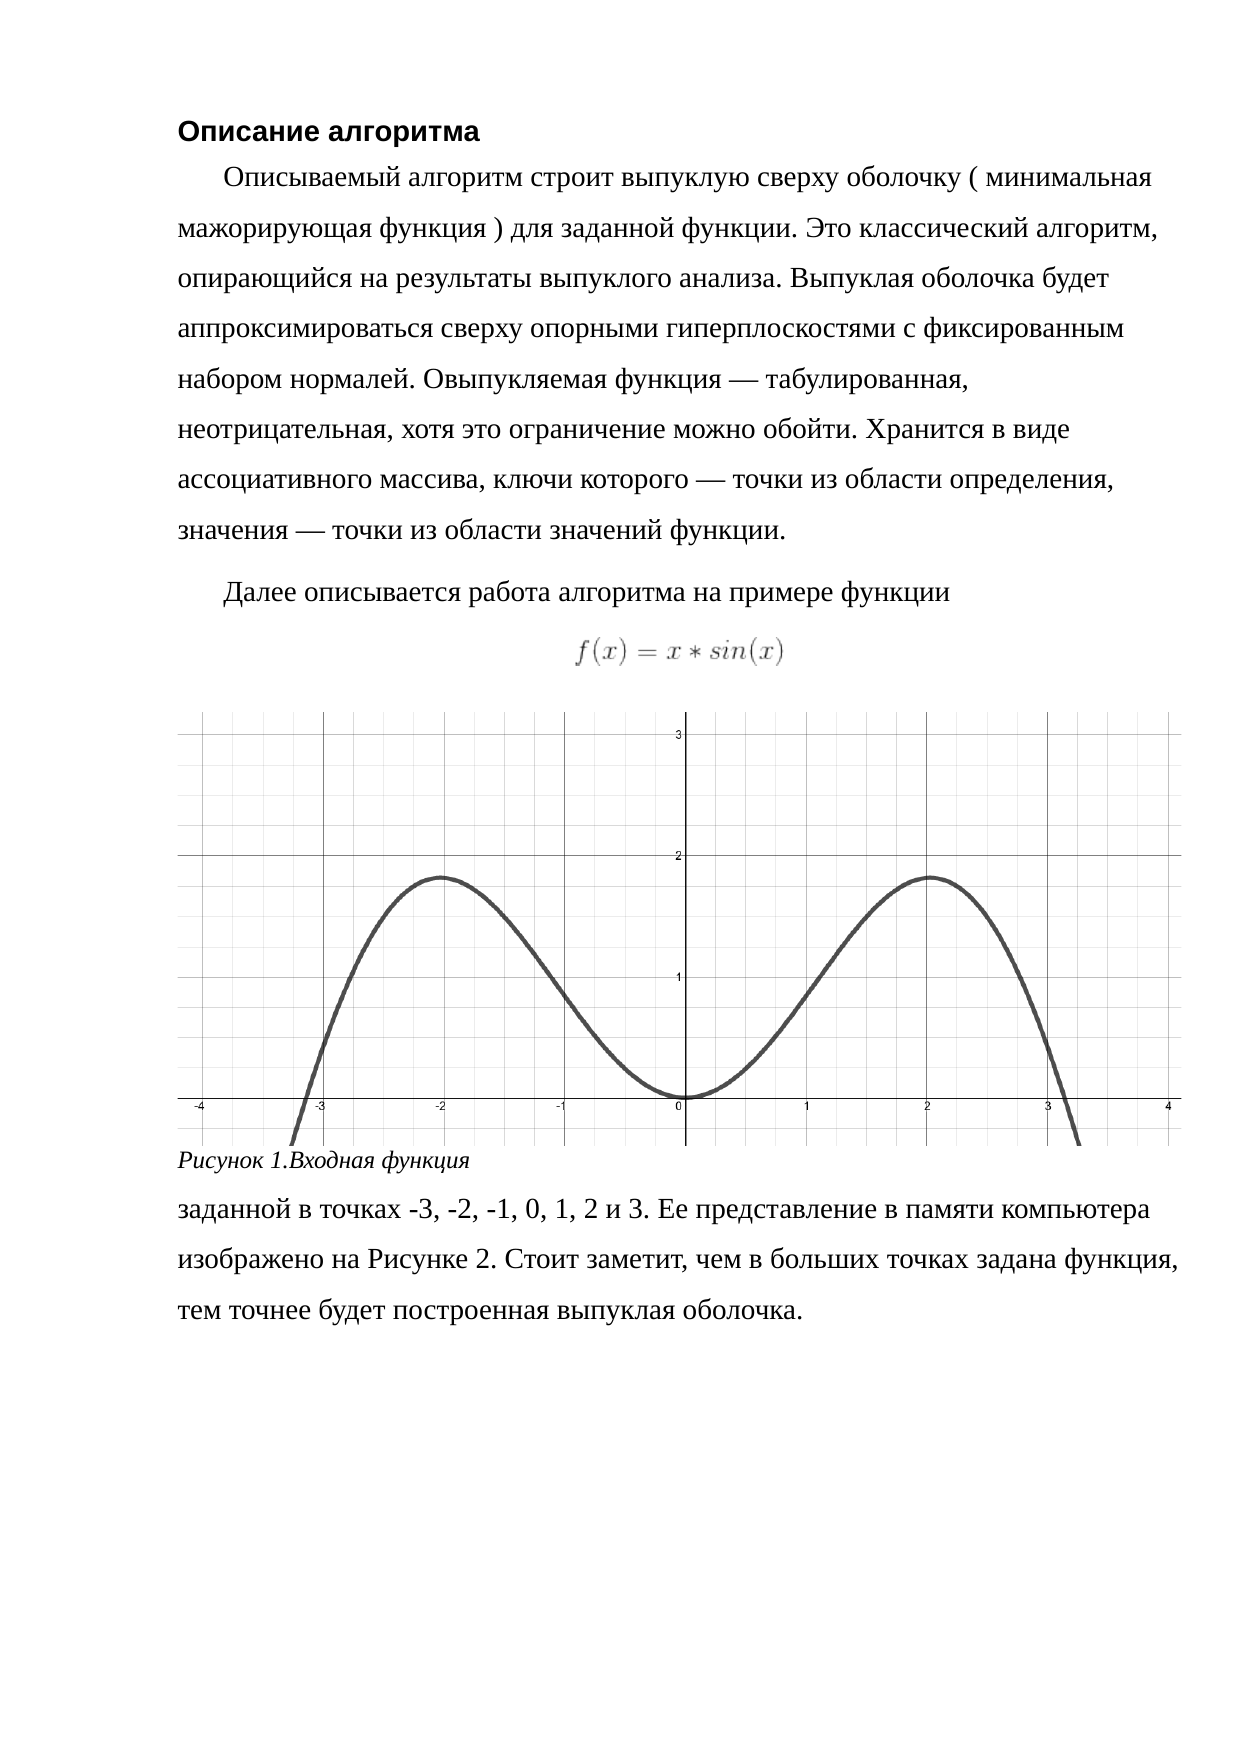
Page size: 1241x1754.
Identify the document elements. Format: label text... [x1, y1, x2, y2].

text Описываемый алгоритм строит выпуклую сверху оболочку ( минимальная мажорирующая функция ) для заданной функции. Это классический алгоритм, опирающийся на результаты выпуклого анализа. Выпуклая оболочка будет аппроксимироваться сверху опорными гиперплоскостями с фиксированным набором нормалей. Овыпукляемая функция — табулированная, неотрицательная, хотя это ограничение можно обойти. Хранится в виде ассоциативного массива, ключи которого — точки из области определения, значения — точки из области значений функции. [177, 159, 1181, 545]
text Далее описывается работа алгоритма на примере функции [177, 574, 1181, 608]
picture [177, 712, 1182, 1146]
text [177, 700, 1181, 712]
subtitle Описание алгоритма [177, 113, 1181, 147]
text заданной в точках -3, -2, -1, 0, 1, 2 и 3. Ее представление в памяти компьютера изображено на Рисунке 2. Стоит заметит, чем в больших точках задана функция, тем точнее будет построенная выпуклая оболочка. [177, 1174, 1181, 1325]
picture [574, 637, 784, 666]
text Рисунок 1.Входная функция [177, 1146, 1181, 1174]
